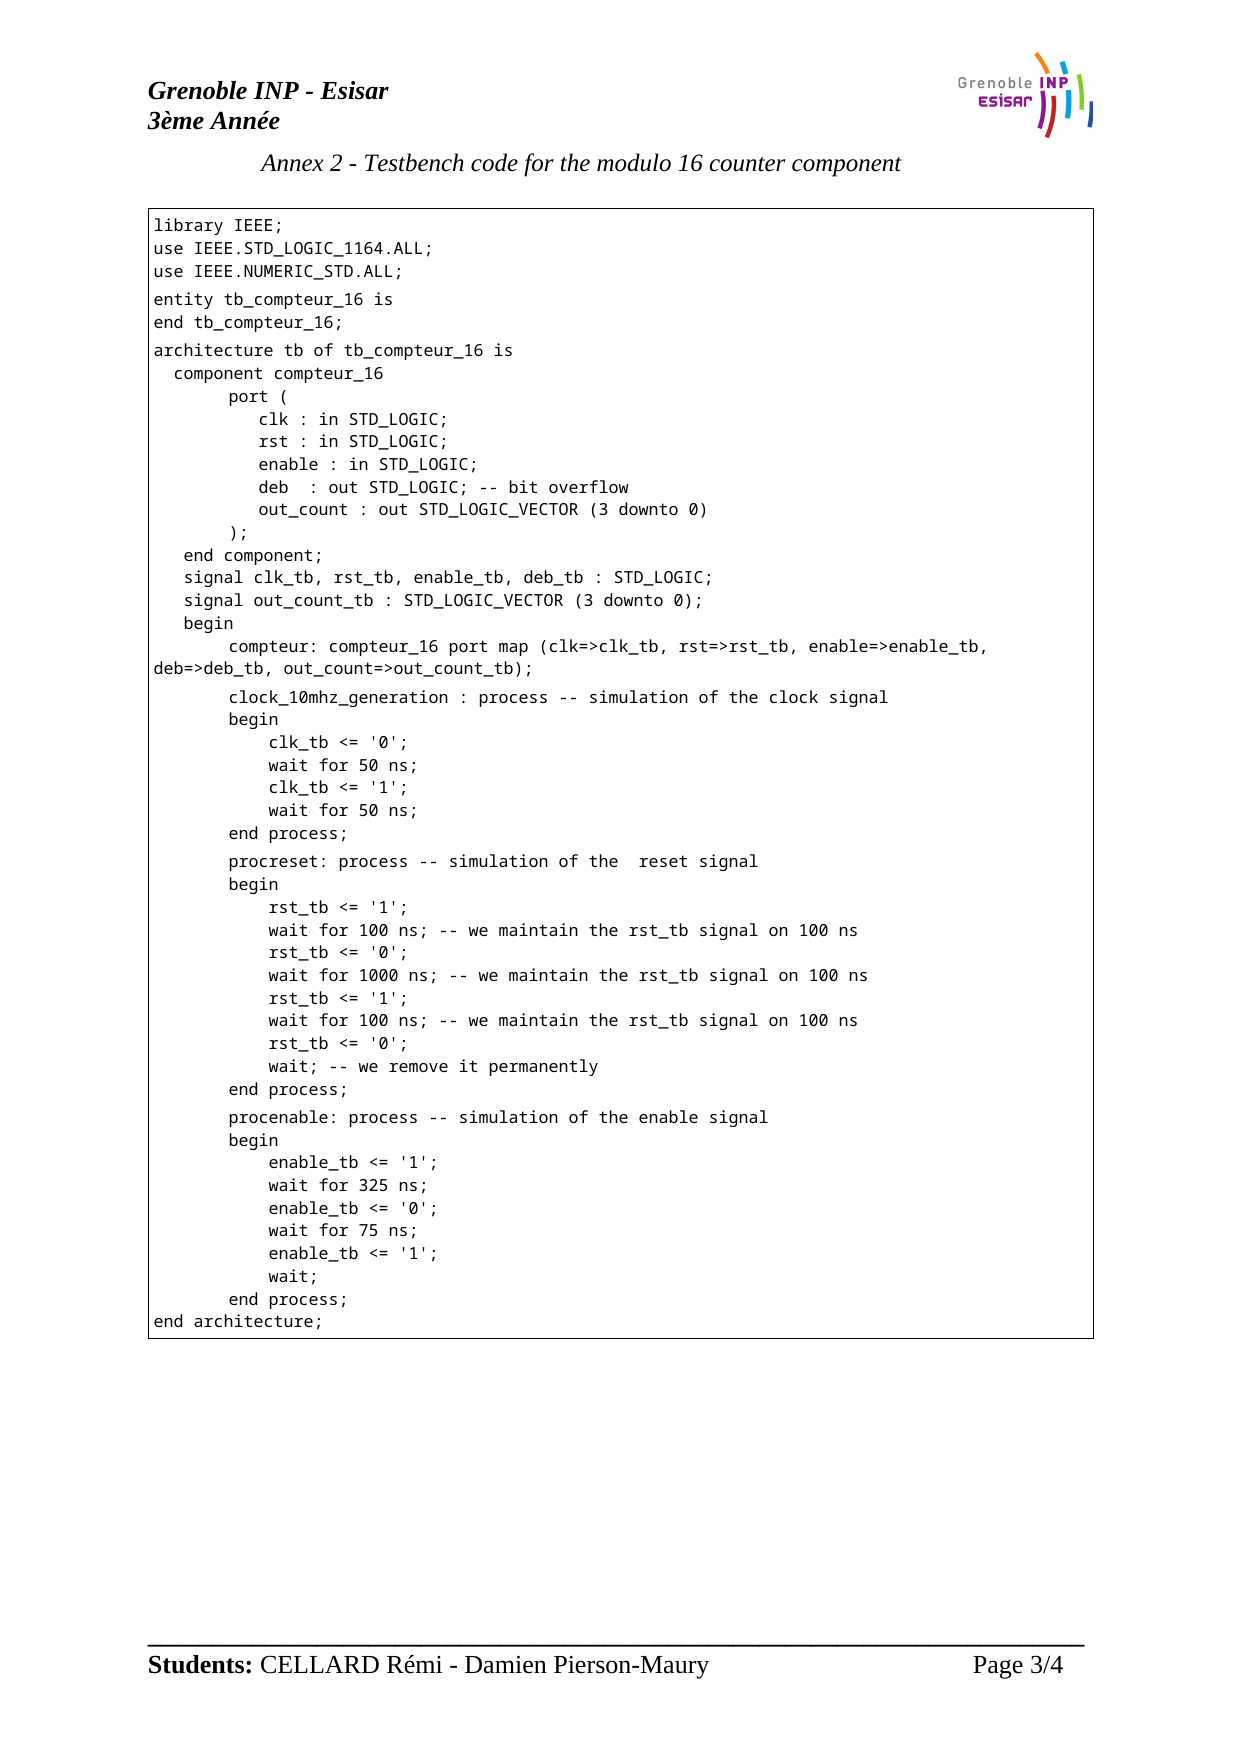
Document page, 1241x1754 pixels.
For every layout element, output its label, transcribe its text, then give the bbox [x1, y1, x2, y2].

picture [958, 51, 1093, 138]
table_header library IEEE; use IEEE.STD_LOGIC_1164.ALL; use IEEE.NUMERIC_STD.ALL; entity tb_compteur_16 is end tb_compteur_16; architecture tb of tb_compteur_16 is component compteur_16 port ( clk : in STD_LOGIC; rst : in STD_LOGIC; enable : in STD_LOGIC; deb : out STD_LOGIC; -- bit overflow out_count : out STD_LOGIC_VECTOR (3 downto 0) ); end component; signal clk_tb, rst_tb, enable_tb, deb_tb : STD_LOGIC; signal out_count_tb : STD_LOGIC_VECTOR (3 downto 0); begin compteur: compteur_16 port map (clk=>clk_tb, rst=>rst_tb, enable=>enable_tb, deb=>deb_tb, out_count=>out_count_tb); clock_10mhz_generation : process -- simulation of the clock signal begin clk_tb <= '0'; wait for 50 ns; clk_tb <= '1'; wait for 50 ns; end process; procreset: process -- simulation of the reset signal begin rst_tb <= '1'; wait for 100 ns; -- we maintain the rst_tb signal on 100 ns rst_tb <= '0'; wait for 1000 ns; -- we maintain the rst_tb signal on 100 ns rst_tb <= '1'; wait for 100 ns; -- we maintain the rst_tb signal on 100 ns rst_tb <= '0'; wait; -- we remove it permanently end process; procenable: process -- simulation of the enable signal begin enable_tb <= '1'; wait for 325 ns; enable_tb <= '0'; wait for 75 ns; enable_tb <= '1'; wait; end process; end architecture; [149, 209, 1093, 1338]
text Annex 2 - Testbench code for the modulo 16 counter component [223, 148, 1093, 176]
